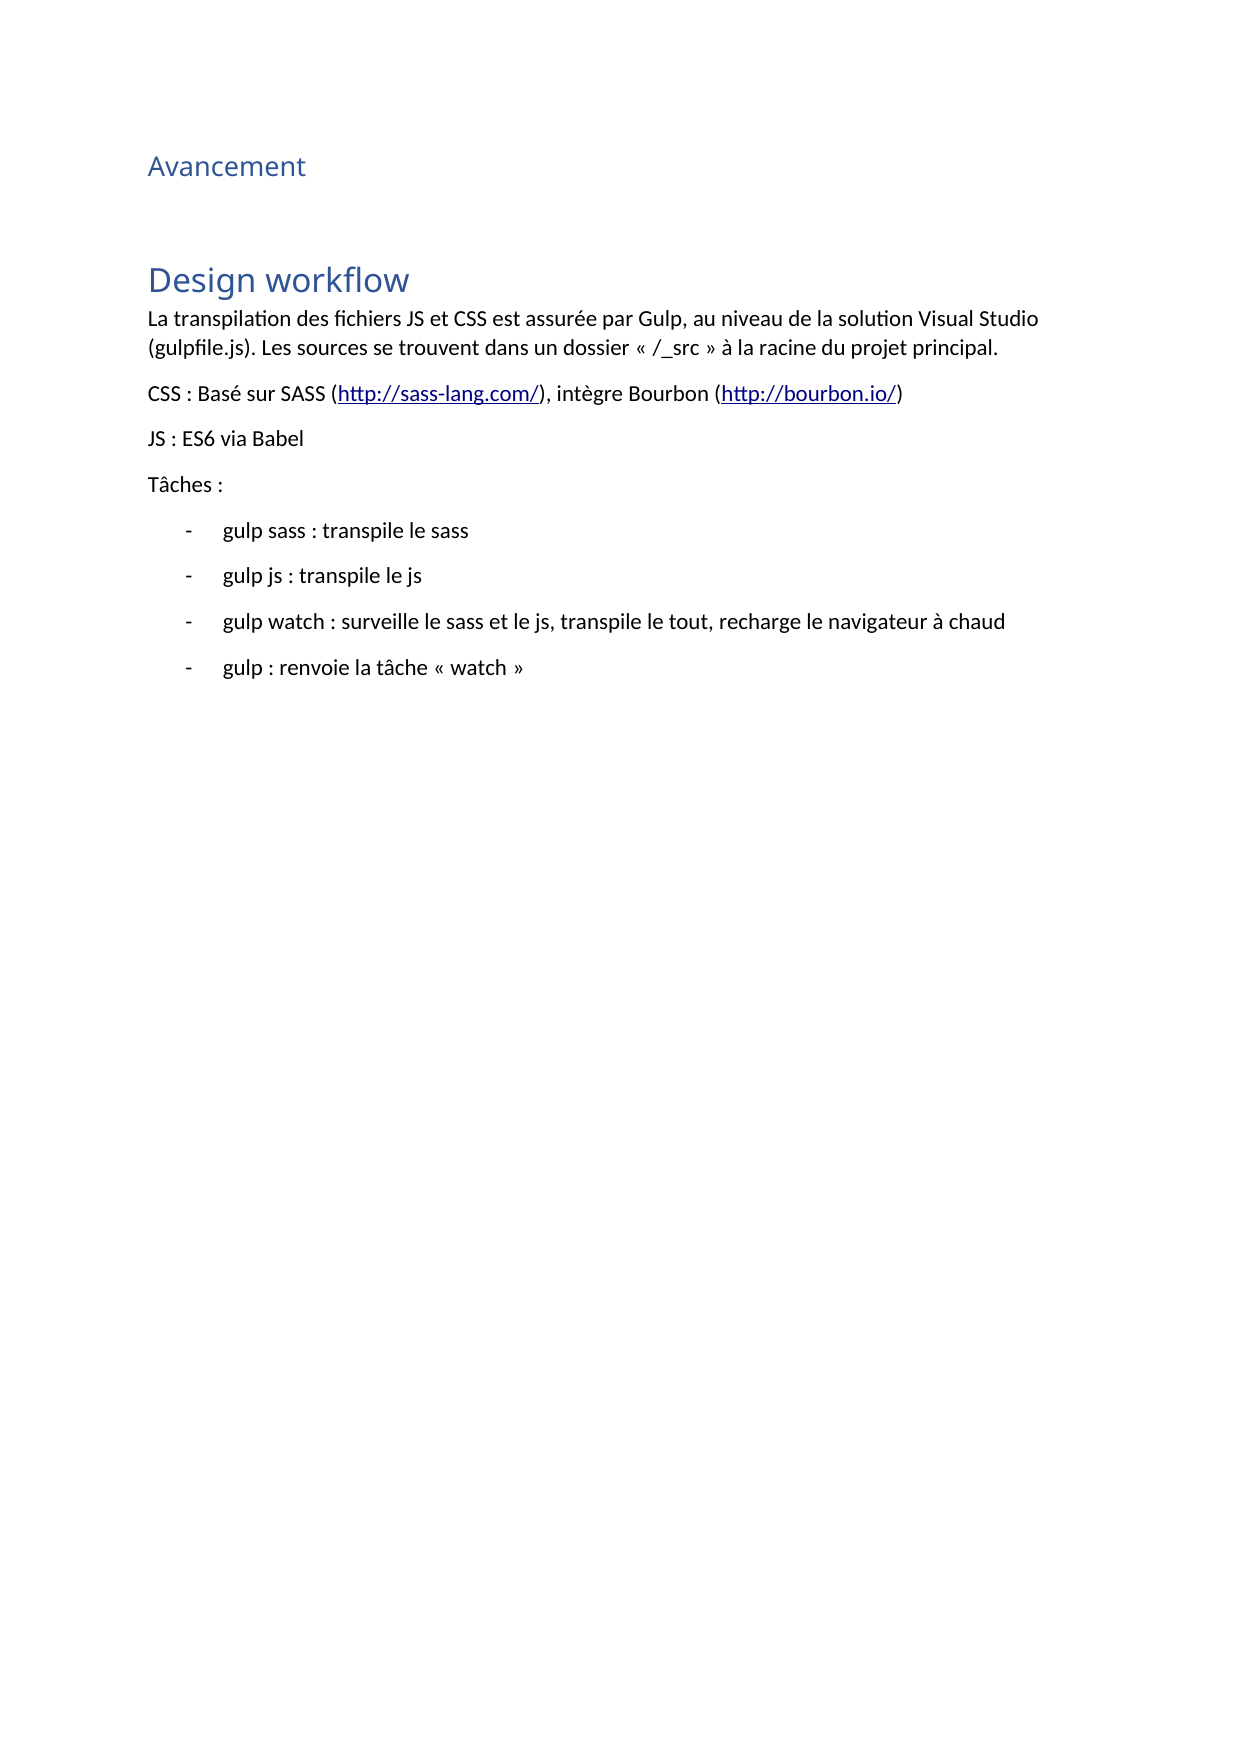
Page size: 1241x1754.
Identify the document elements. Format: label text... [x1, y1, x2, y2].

text CSS : Basé sur SASS (http://sass-lang.com/), intègre Bourbon (http://bourbon.io/) [148, 379, 1093, 407]
list gulp : renvoie la tâche « watch » [185, 653, 1093, 681]
text Tâches : [148, 470, 1093, 498]
subtitle Design workflow [148, 257, 1093, 302]
text JS : ES6 via Babel [148, 424, 1093, 452]
list gulp sass : transpile le sass [185, 516, 1093, 544]
list gulp js : transpile le js [185, 562, 1093, 589]
list gulp watch : surveille le sass et le js, transpile le tout, recharge le navigateur à chaud [185, 607, 1093, 635]
subtitle Avancement [148, 148, 1093, 184]
text La transpilation des fichiers JS et CSS est assurée par Gulp, au niveau de la solution Visual Studio (gulpfile.js). Les sources se trouvent dans un dossier « /_src » à la racine du projet principal. [148, 304, 1093, 361]
